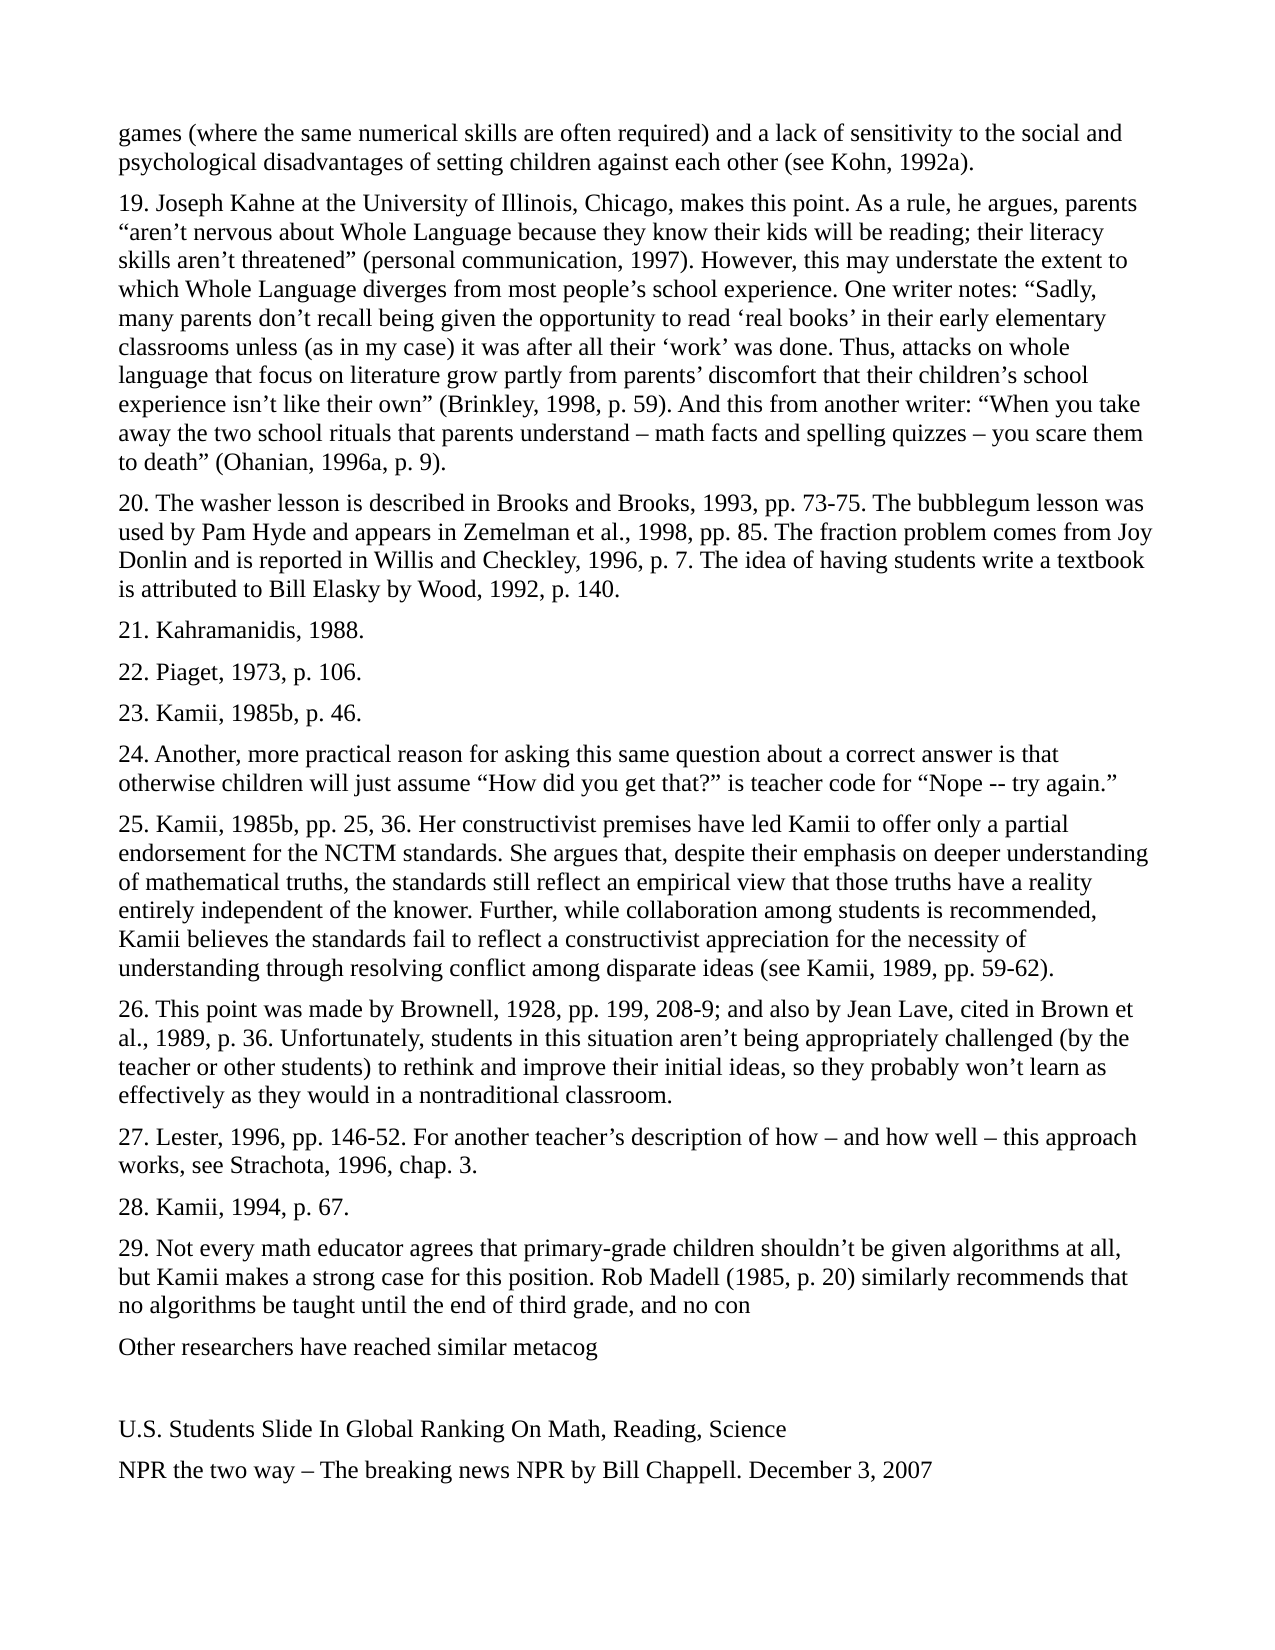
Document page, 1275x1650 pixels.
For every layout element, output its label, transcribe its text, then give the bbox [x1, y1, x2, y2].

text games (where the same numerical skills are often required) and a lack of sensitivity to the social and psychological disadvantages of setting children against each other (see Kohn, 1992a). [118, 118, 1157, 176]
text 23. Kamii, 1985b, p. 46. [118, 698, 1157, 727]
text 22. Piaget, 1973, p. 106. [118, 657, 1157, 686]
text 28. Kamii, 1994, p. 67. [118, 1192, 1157, 1221]
text 29. Not every math educator agrees that primary-grade children shouldn’t be given algorithms at all, but Kamii makes a strong case for this position. Rob Madell (1985, p. 20) similarly recommends that no algorithms be taught until the end of third grade, and no con [118, 1233, 1157, 1319]
text 20. The washer lesson is described in Brooks and Brooks, 1993, pp. 73-75. The bubblegum lesson was used by Pam Hyde and appears in Zemelman et al., 1998, pp. 85. The fraction problem comes from Joy Donlin and is reported in Willis and Checkley, 1996, p. 7. The idea of having students write a textbook is attributed to Bill Elasky by Wood, 1992, p. 140. [118, 488, 1157, 603]
text NPR the two way – The breaking news NPR by Bill Chappell. December 3, 2007 [118, 1456, 1157, 1484]
text 26. This point was made by Brownell, 1928, pp. 199, 208-9; and also by Jean Lave, cited in Brown et al., 1989, p. 36. Unfortunately, students in this situation aren’t being appropriately challenged (by the teacher or other students) to rethink and improve their initial ideas, so they probably won’t learn as effectively as they would in a nontraditional classroom. [118, 994, 1157, 1109]
text 19. Joseph Kahne at the University of Illinois, Chicago, makes this point. As a rule, he argues, parents “aren’t nervous about Whole Language because they know their kids will be reading; their literacy skills aren’t threatened” (personal communication, 1997). However, this may understate the extent to which Whole Language diverges from most people’s school experience. One writer notes: “Sadly, many parents don’t recall being given the opportunity to read ‘real books’ in their early elementary classrooms unless (as in my case) it was after all their ‘work’ was done. Thus, attacks on whole language that focus on literature grow partly from parents’ discomfort that their children’s school experience isn’t like their own” (Brinkley, 1998, p. 59). And this from another writer: “When you take away the two school rituals that parents understand – math facts and spelling quizzes – you scare them to death” (Ohanian, 1996a, p. 9). [118, 188, 1157, 476]
text Other researchers have reached similar metacog [118, 1332, 1157, 1361]
text 27. Lester, 1996, pp. 146-52. For another teacher’s description of how – and how well – this approach works, see Strachota, 1996, chap. 3. [118, 1122, 1157, 1179]
text 24. Another, more practical reason for asking this same question about a correct answer is that otherwise children will just assume “How did you get that?” is teacher code for “Nope -- try again.” [118, 739, 1157, 797]
text 21. Kahramanidis, 1988. [118, 616, 1157, 644]
text 25. Kamii, 1985b, pp. 25, 36. Her constructivist premises have led Kamii to offer only a partial endorsement for the NCTM standards. She argues that, despite their emphasis on deeper understanding of mathematical truths, the standards still reflect an empirical view that those truths have a reality entirely independent of the knower. Further, while collaboration among students is recommended, Kamii believes the standards fail to reflect a constructivist appreciation for the necessity of understanding through resolving conflict among disparate ideas (see Kamii, 1989, pp. 59-62). [118, 809, 1157, 982]
text U.S. Students Slide In Global Ranking On Math, Reading, Science [118, 1414, 1157, 1443]
